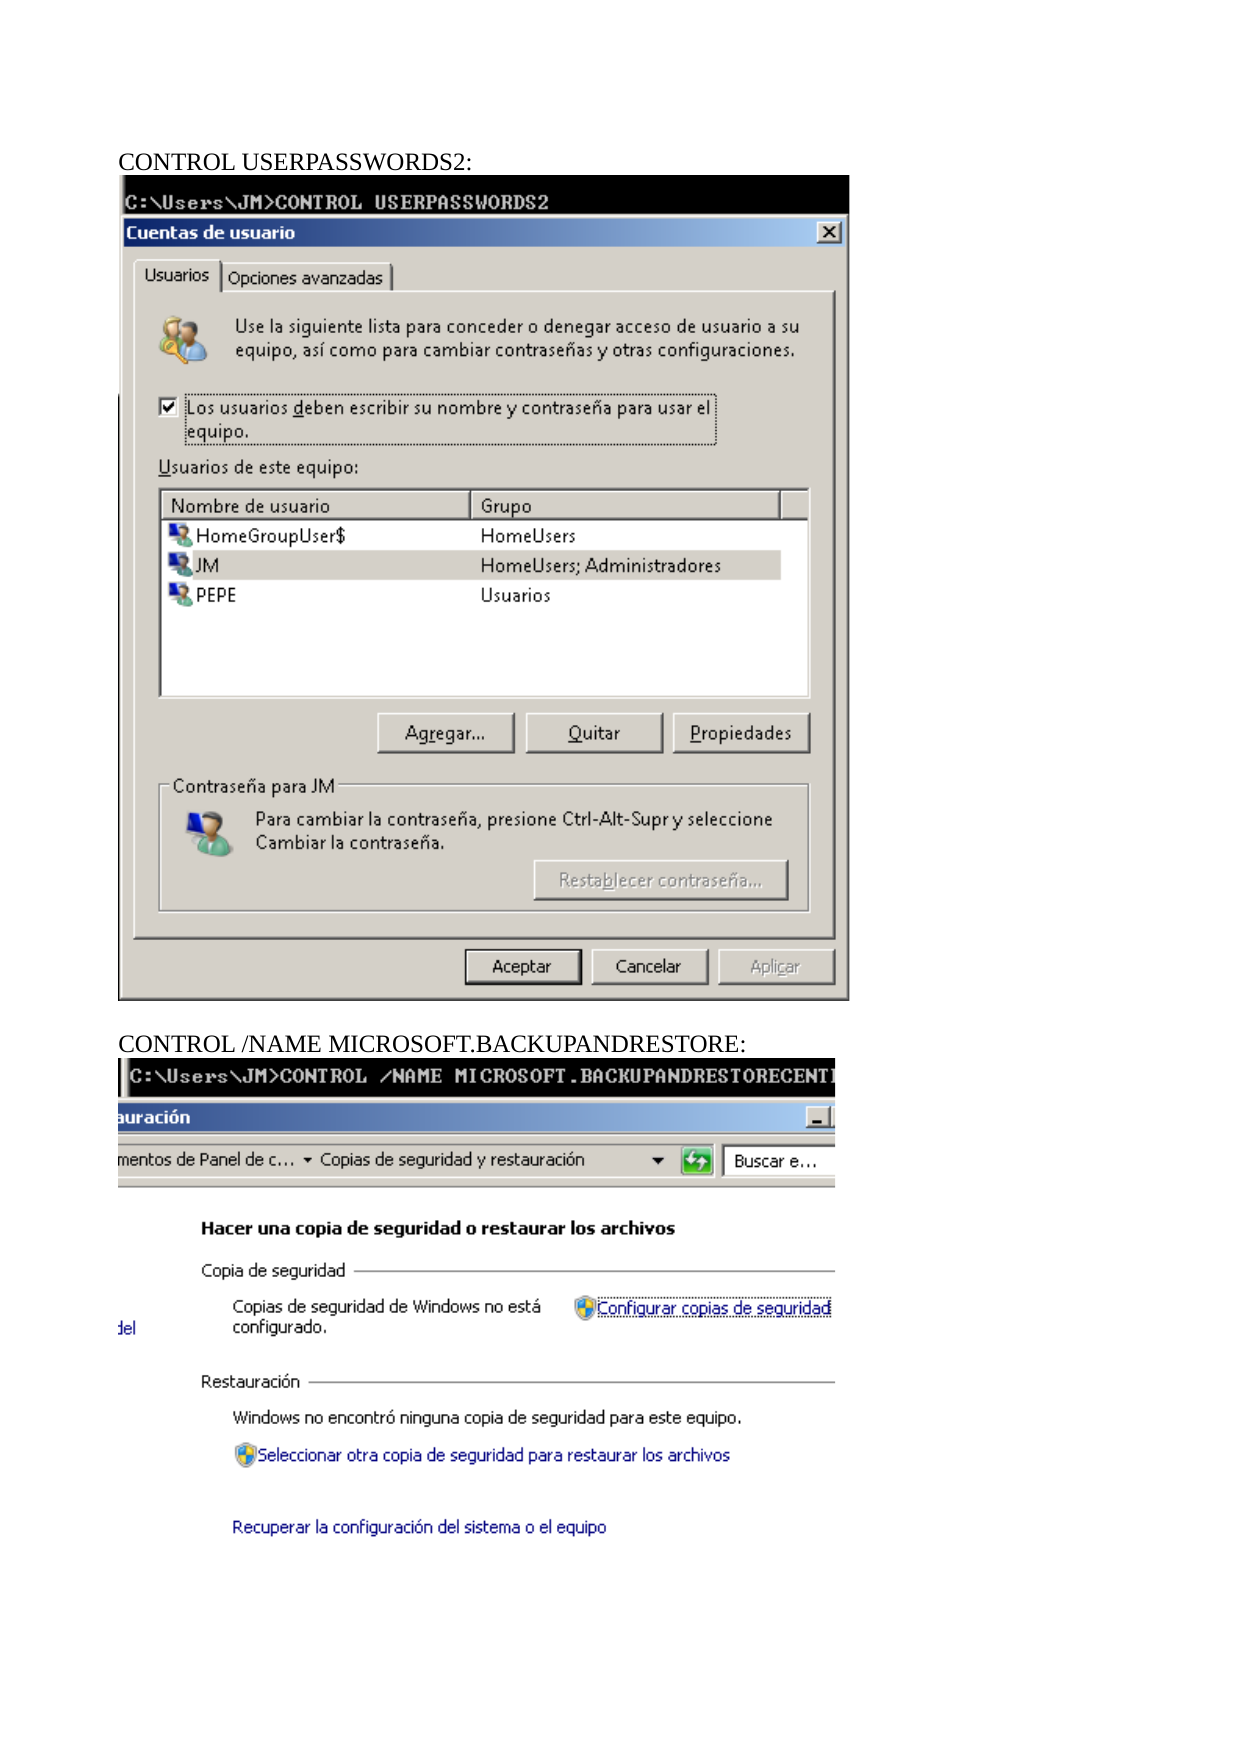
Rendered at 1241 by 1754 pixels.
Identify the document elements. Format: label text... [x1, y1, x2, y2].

text CONTROL /NAME MICROSOFT.BACKUPANDRESTORE: [118, 1029, 1122, 1058]
text CONTROL USERPASSWORDS2: [118, 147, 1122, 176]
